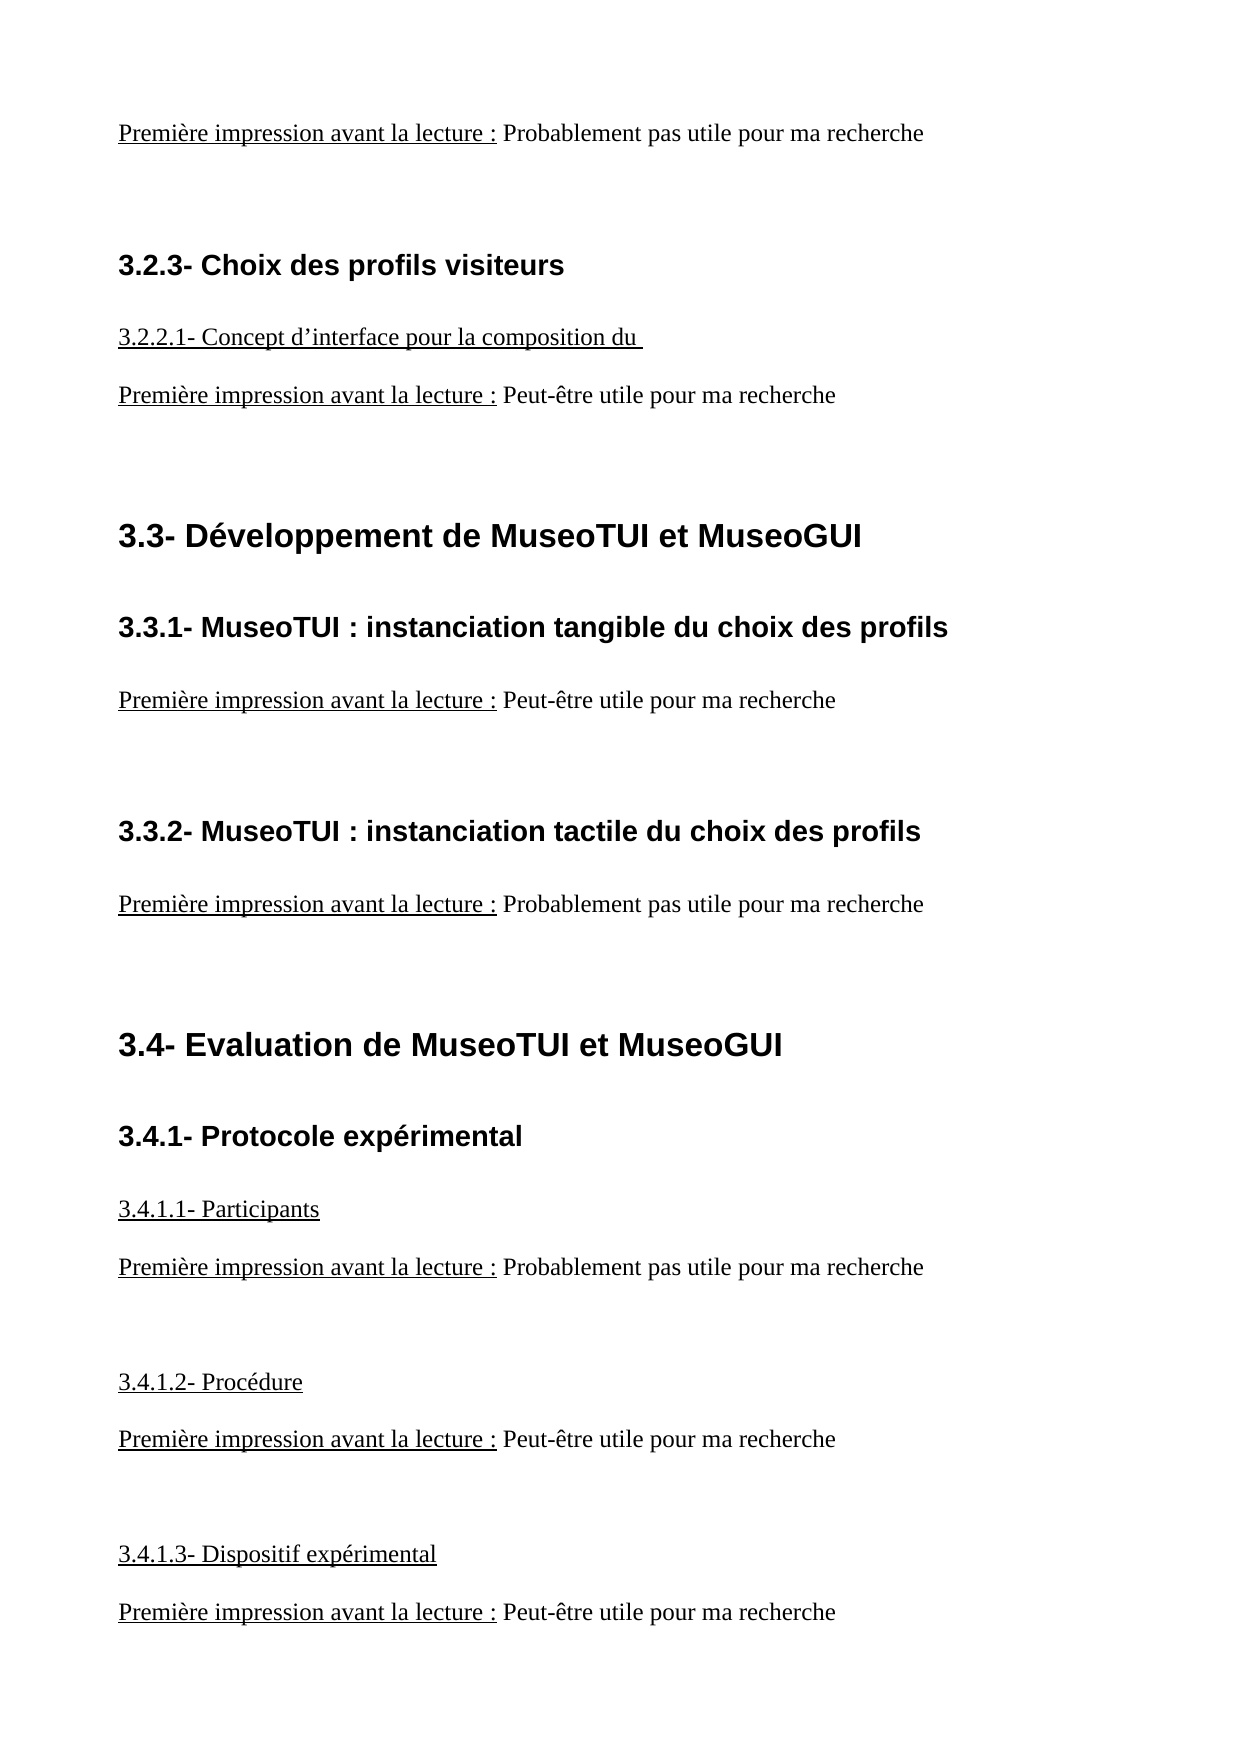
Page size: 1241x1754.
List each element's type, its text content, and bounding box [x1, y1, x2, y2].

text Première impression avant la lecture : Peut-être utile pour ma recherche [118, 1597, 1122, 1625]
text 3.4.1.1- Participants [118, 1194, 1122, 1223]
text Première impression avant la lecture : Peut-être utile pour ma recherche [118, 380, 1122, 409]
text Première impression avant la lecture : Probablement pas utile pour ma recherche [118, 1252, 1122, 1280]
subtitle 3.3- Développement de MuseoTUI et MuseoGUI [118, 516, 1122, 554]
subtitle 3.4- Evaluation de MuseoTUI et MuseoGUI [118, 1025, 1122, 1063]
subtitle 3.3.2- MuseoTUI : instanciation tactile du choix des profils [118, 814, 1122, 848]
text Première impression avant la lecture : Peut-être utile pour ma recherche [118, 685, 1122, 714]
subtitle 3.2.3- Choix des profils visiteurs [118, 248, 1122, 281]
text Première impression avant la lecture : Probablement pas utile pour ma recherche [118, 889, 1122, 918]
text 3.4.1.2- Procédure [118, 1367, 1122, 1395]
text Première impression avant la lecture : Probablement pas utile pour ma recherche [118, 118, 1122, 147]
subtitle 3.4.1- Protocole expérimental [118, 1119, 1122, 1153]
text 3.4.1.3- Dispositif expérimental [118, 1539, 1122, 1568]
text 3.2.2.1- Concept d’interface pour la composition du [118, 322, 1122, 351]
subtitle 3.3.1- MuseoTUI : instanciation tangible du choix des profils [118, 610, 1122, 644]
text Première impression avant la lecture : Peut-être utile pour ma recherche [118, 1424, 1122, 1453]
